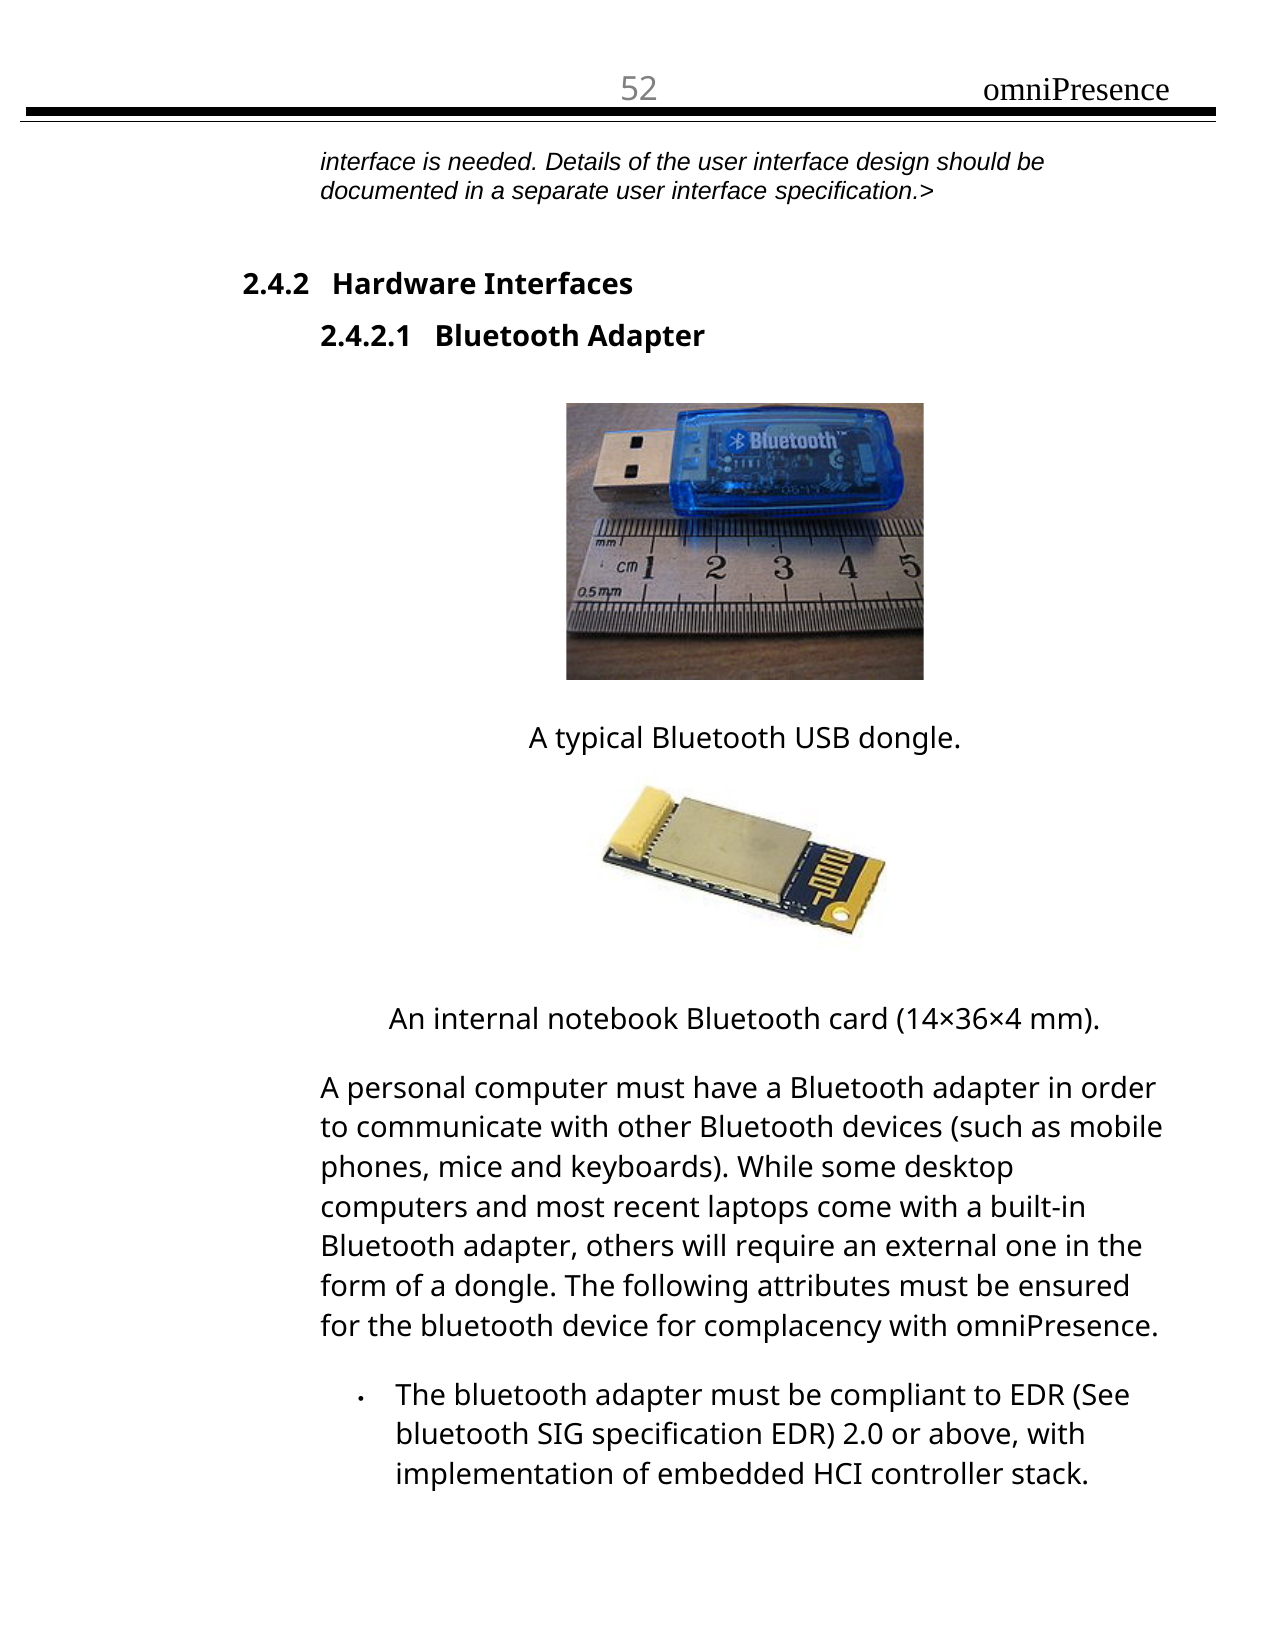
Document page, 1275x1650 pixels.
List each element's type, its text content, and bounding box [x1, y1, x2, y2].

picture [566, 766, 924, 961]
list 2.4.2.1 Bluetooth Adapter [320, 315, 1170, 355]
list 2.4.2 Hardware Interfaces [213, 263, 1170, 303]
text An internal notebook Bluetooth card (14×36×4 mm). [320, 998, 1170, 1038]
list The bluetooth adapter must be compliant to EDR (See bluetooth SIG specification EDR) 2.0 or above, with implementation of embedded HCI controller stack. [358, 1374, 1170, 1493]
picture [566, 403, 924, 680]
text interface is needed. Details of the user interface design should be documented in a separate user interface specification.> [320, 147, 1170, 204]
text A typical Bluetooth USB dongle. [320, 717, 1170, 757]
text A personal computer must have a Bluetooth adapter in order to communicate with other Bluetooth devices (such as mobile phones, mice and keyboards). While some desktop computers and most recent laptops come with a built-in Bluetooth adapter, others will require an external one in the form of a dongle. The following attributes must be ensured for the bluetooth device for complacency with omniPresence. [320, 1067, 1170, 1345]
